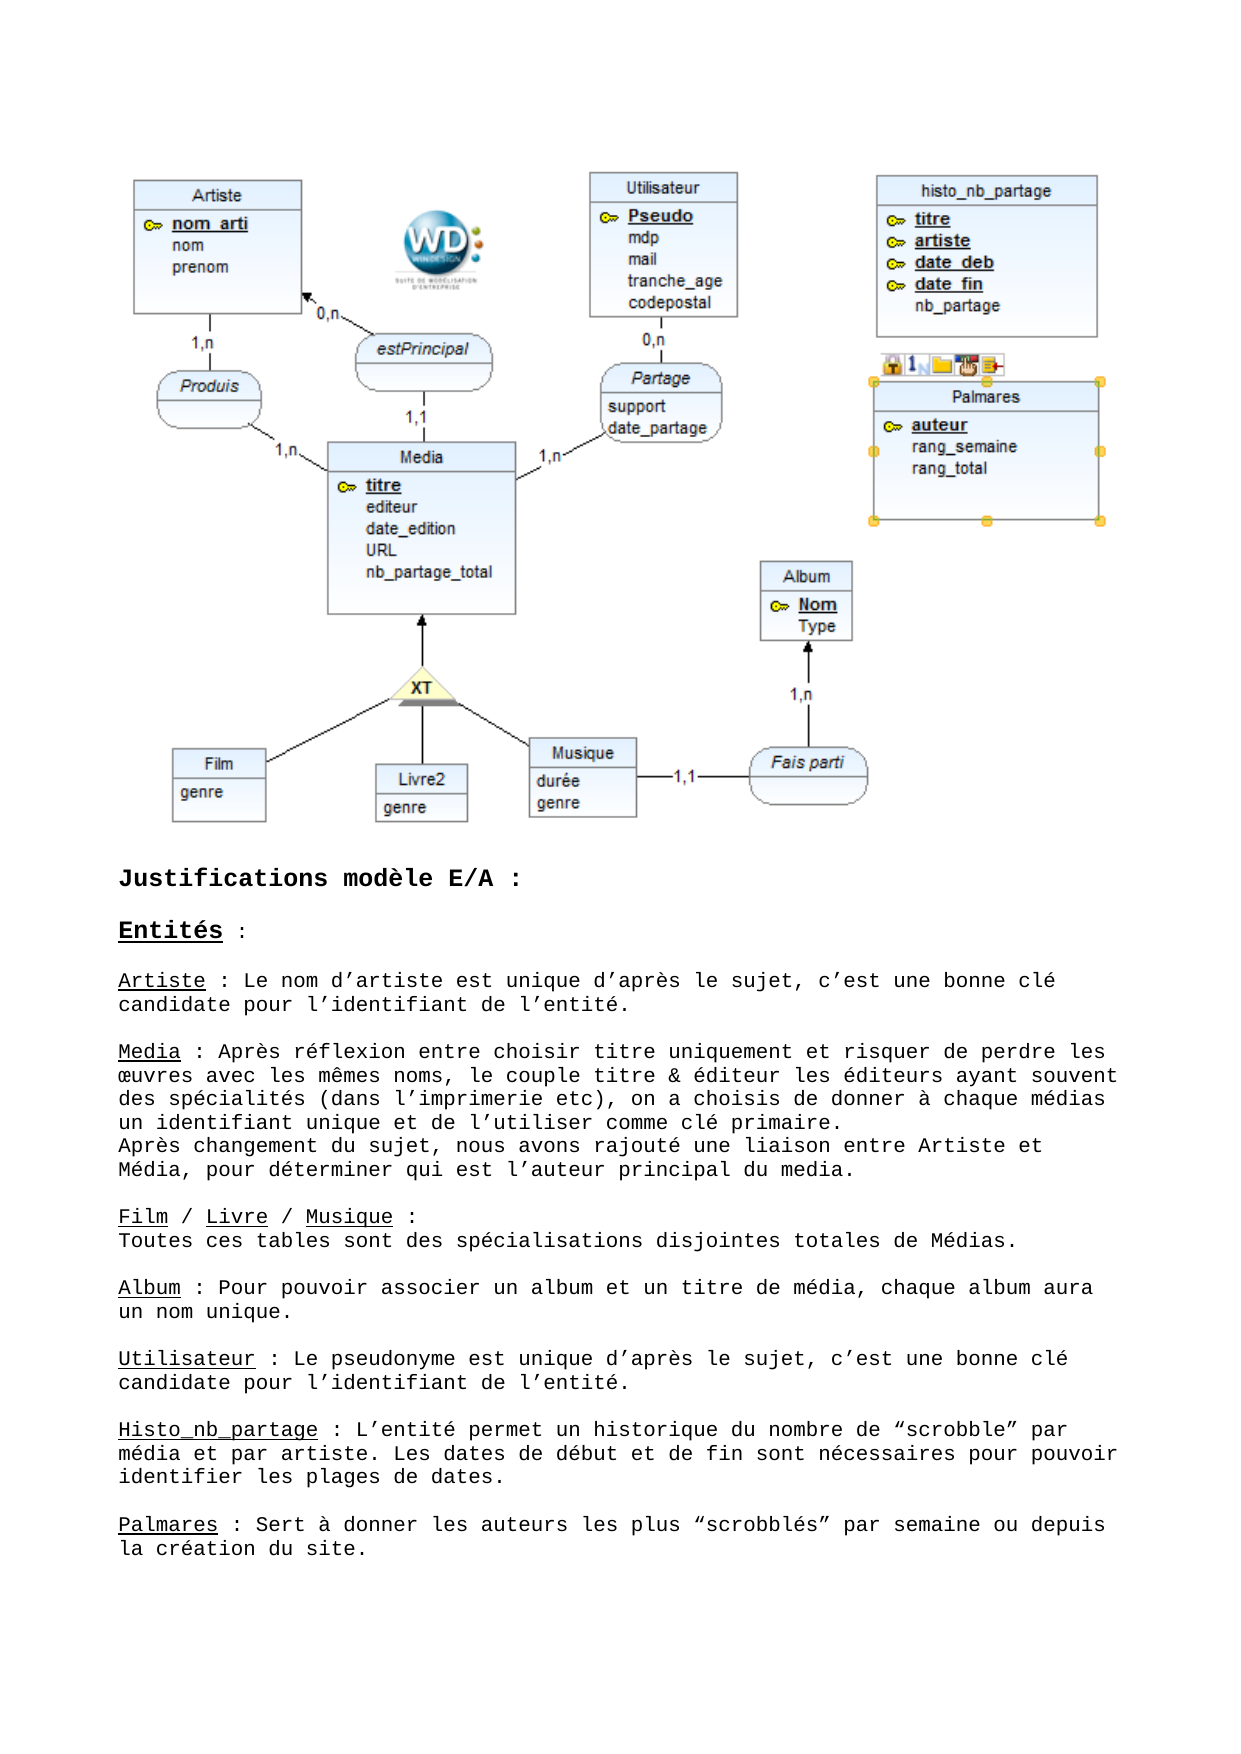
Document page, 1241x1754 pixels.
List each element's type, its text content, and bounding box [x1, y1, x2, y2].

text Palmares : Sert à donner les auteurs les plus “scrobblés” par semaine ou depuis la création du site. [118, 1514, 1122, 1561]
text Histo_nb_partage : L’entité permet un historique du nombre de “scrobble” par média et par artiste. Les dates de début et de fin sont nécessaires pour pouvoir identifier les plages de dates. [118, 1419, 1122, 1490]
text Après changement du sujet, nous avons rajouté une liaison entre Artiste et Média, pour déterminer qui est l’auteur principal du media. [118, 1136, 1122, 1183]
text Toutes ces tables sont des spécialisations disjointes totales de Médias. [118, 1230, 1122, 1254]
text Entités : [118, 918, 1122, 946]
text Album : Pour pouvoir associer un album et un titre de média, chaque album aura un nom unique. [118, 1277, 1122, 1325]
text Artiste : Le nom d’artiste est unique d’après le sujet, c’est une bonne clé candidate pour l’identifiant de l’entité. [118, 970, 1122, 1017]
text Film / Livre / Musique : [118, 1206, 1122, 1230]
text Media : Après réflexion entre choisir titre uniquement et risquer de perdre les œuvres avec les mêmes noms, le couple titre & éditeur les éditeurs ayant souvent des spécialités (dans l’imprimerie etc), on a choisis de donner à chaque médias un identifiant unique et de l’utiliser comme clé primaire. [118, 1041, 1122, 1136]
text Utilisateur : Le pseudonyme est unique d’après le sujet, c’est une bonne clé candidate pour l’identifiant de l’entité. [118, 1348, 1122, 1396]
text Justifications modèle E/A : [118, 866, 1122, 894]
